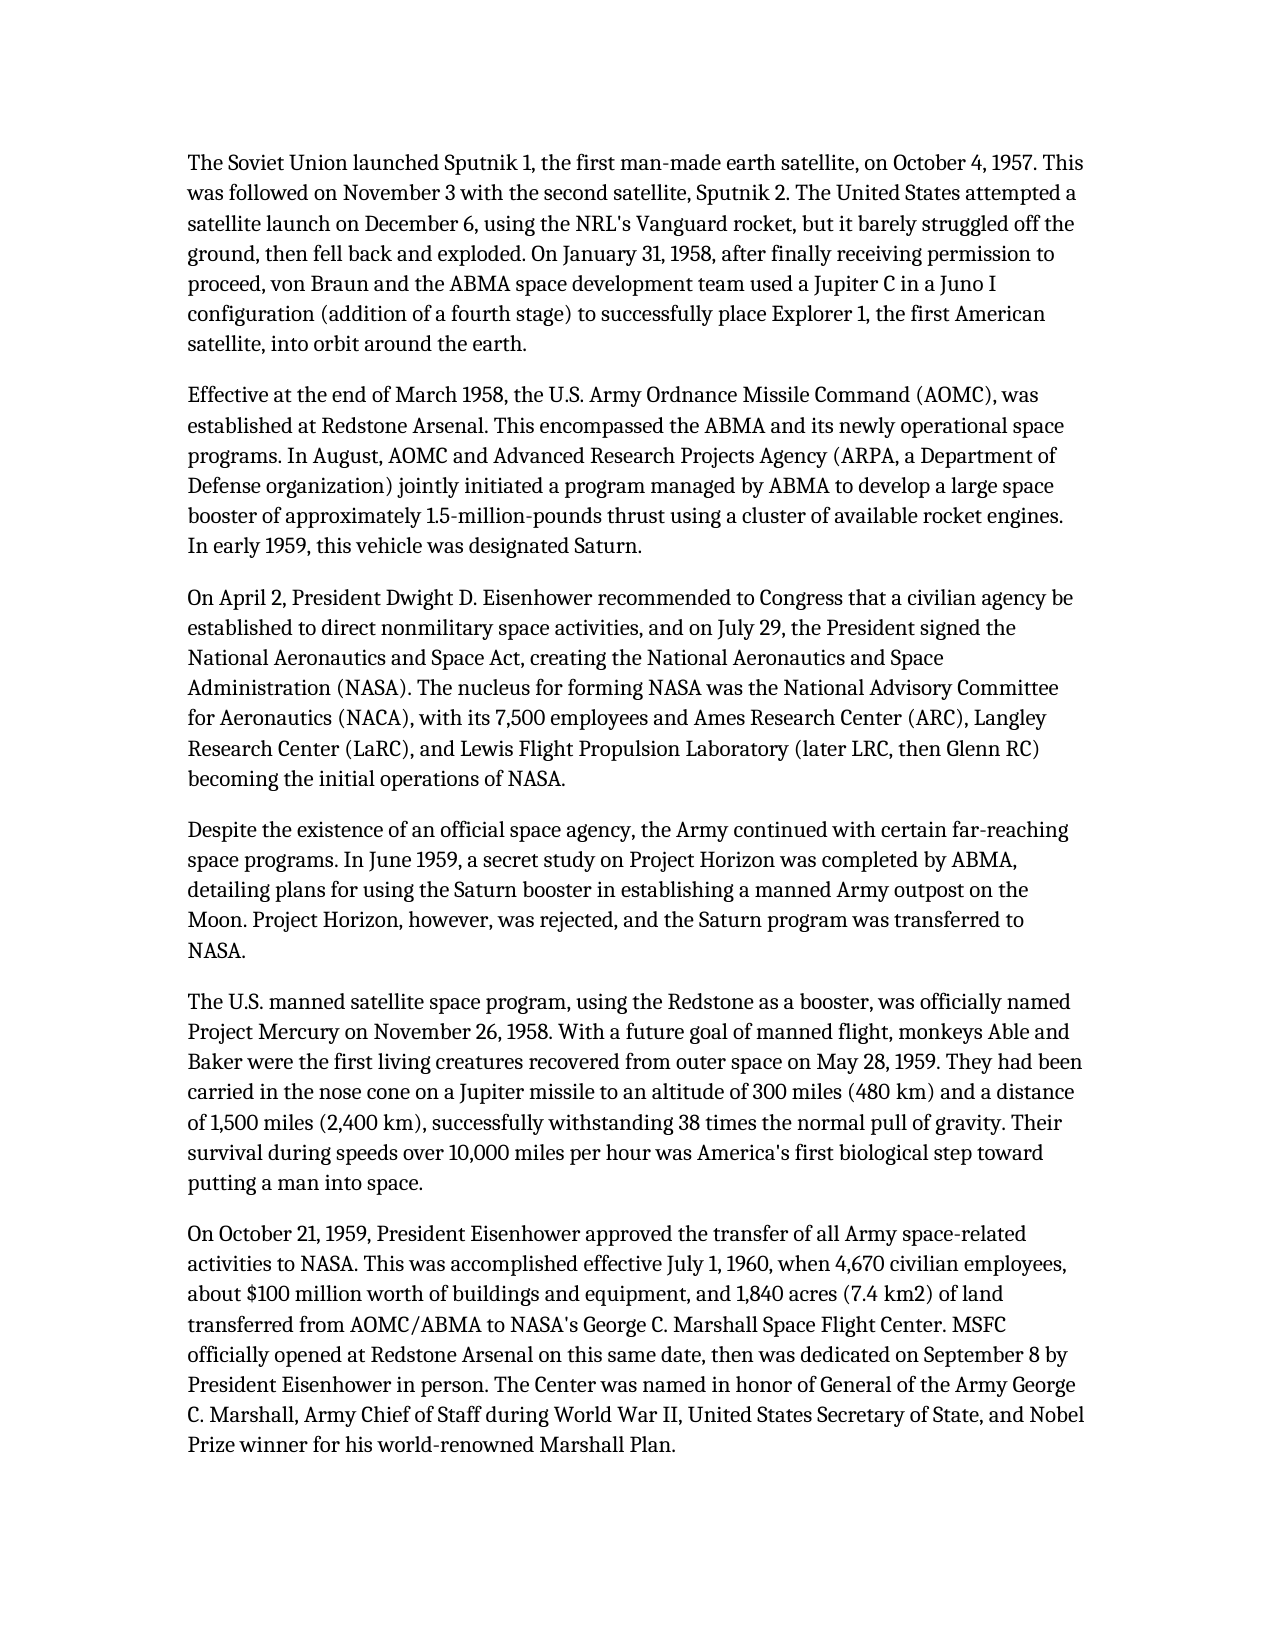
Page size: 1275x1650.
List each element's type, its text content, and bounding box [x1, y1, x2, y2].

text The Soviet Union launched Sputnik 1, the first man-made earth satellite, on October 4, 1957. This was followed on November 3 with the second satellite, Sputnik 2. The United States attempted a satellite launch on December 6, using the NRL's Vanguard rocket, but it barely struggled off the ground, then fell back and exploded. On January 31, 1958, after finally receiving permission to proceed, von Braun and the ABMA space development team used a Jupiter C in a Juno I configuration (addition of a fourth stage) to successfully place Explorer 1, the first American satellite, into orbit around the earth. [187, 150, 1087, 358]
text On October 21, 1959, President Eisenhower approved the transfer of all Army space-related activities to NASA. This was accomplished effective July 1, 1960, when 4,670 civilian employees, about $100 million worth of buildings and equipment, and 1,840 acres (7.4 km2) of land transferred from AOMC/ABMA to NASA's George C. Marshall Space Flight Center. MSFC officially opened at Redstone Arsenal on this same date, then was dedicated on September 8 by President Eisenhower in person. The Center was named in honor of General of the Army George C. Marshall, Army Chief of Staff during World War II, United States Secretary of State, and Nobel Prize winner for his world-renowned Marshall Plan. [187, 1221, 1087, 1459]
text The U.S. manned satellite space program, using the Redstone as a booster, was officially named Project Mercury on November 26, 1958. With a future goal of manned flight, monkeys Able and Baker were the first living creatures recovered from outer space on May 28, 1959. They had been carried in the nose cone on a Jupiter missile to an altitude of 300 miles (480 km) and a distance of 1,500 miles (2,400 km), successfully withstanding 38 times the normal pull of gravity. Their survival during speeds over 10,000 miles per hour was America's first biological step toward putting a man into space. [187, 988, 1087, 1196]
text Effective at the end of March 1958, the U.S. Army Ordnance Missile Command (AOMC), was established at Redstone Arsenal. This encompassed the ABMA and its newly operational space programs. In August, AOMC and Advanced Research Projects Agency (ARPA, a Department of Defense organization) jointly initiated a program managed by ABMA to develop a large space booster of approximately 1.5-million-pounds thrust using a cluster of available rocket engines. In early 1959, this vehicle was designated Saturn. [187, 382, 1087, 560]
text Despite the existence of an official space agency, the Army continued with certain far-reaching space programs. In June 1959, a secret study on Project Horizon was completed by ABMA, detailing plans for using the Saturn booster in establishing a manned Army outpost on the Moon. Project Horizon, however, was rejected, and the Saturn program was transferred to NASA. [187, 817, 1087, 964]
text On April 2, President Dwight D. Eisenhower recommended to Congress that a civilian agency be established to direct nonmilitary space activities, and on July 29, the President signed the National Aeronautics and Space Act, creating the National Aeronautics and Space Administration (NASA). The nucleus for forming NASA was the National Advisory Committee for Aeronautics (NACA), with its 7,500 employees and Ames Research Center (ARC), Langley Research Center (LaRC), and Lewis Flight Propulsion Laboratory (later LRC, then Glenn RC) becoming the initial operations of NASA. [187, 584, 1087, 792]
